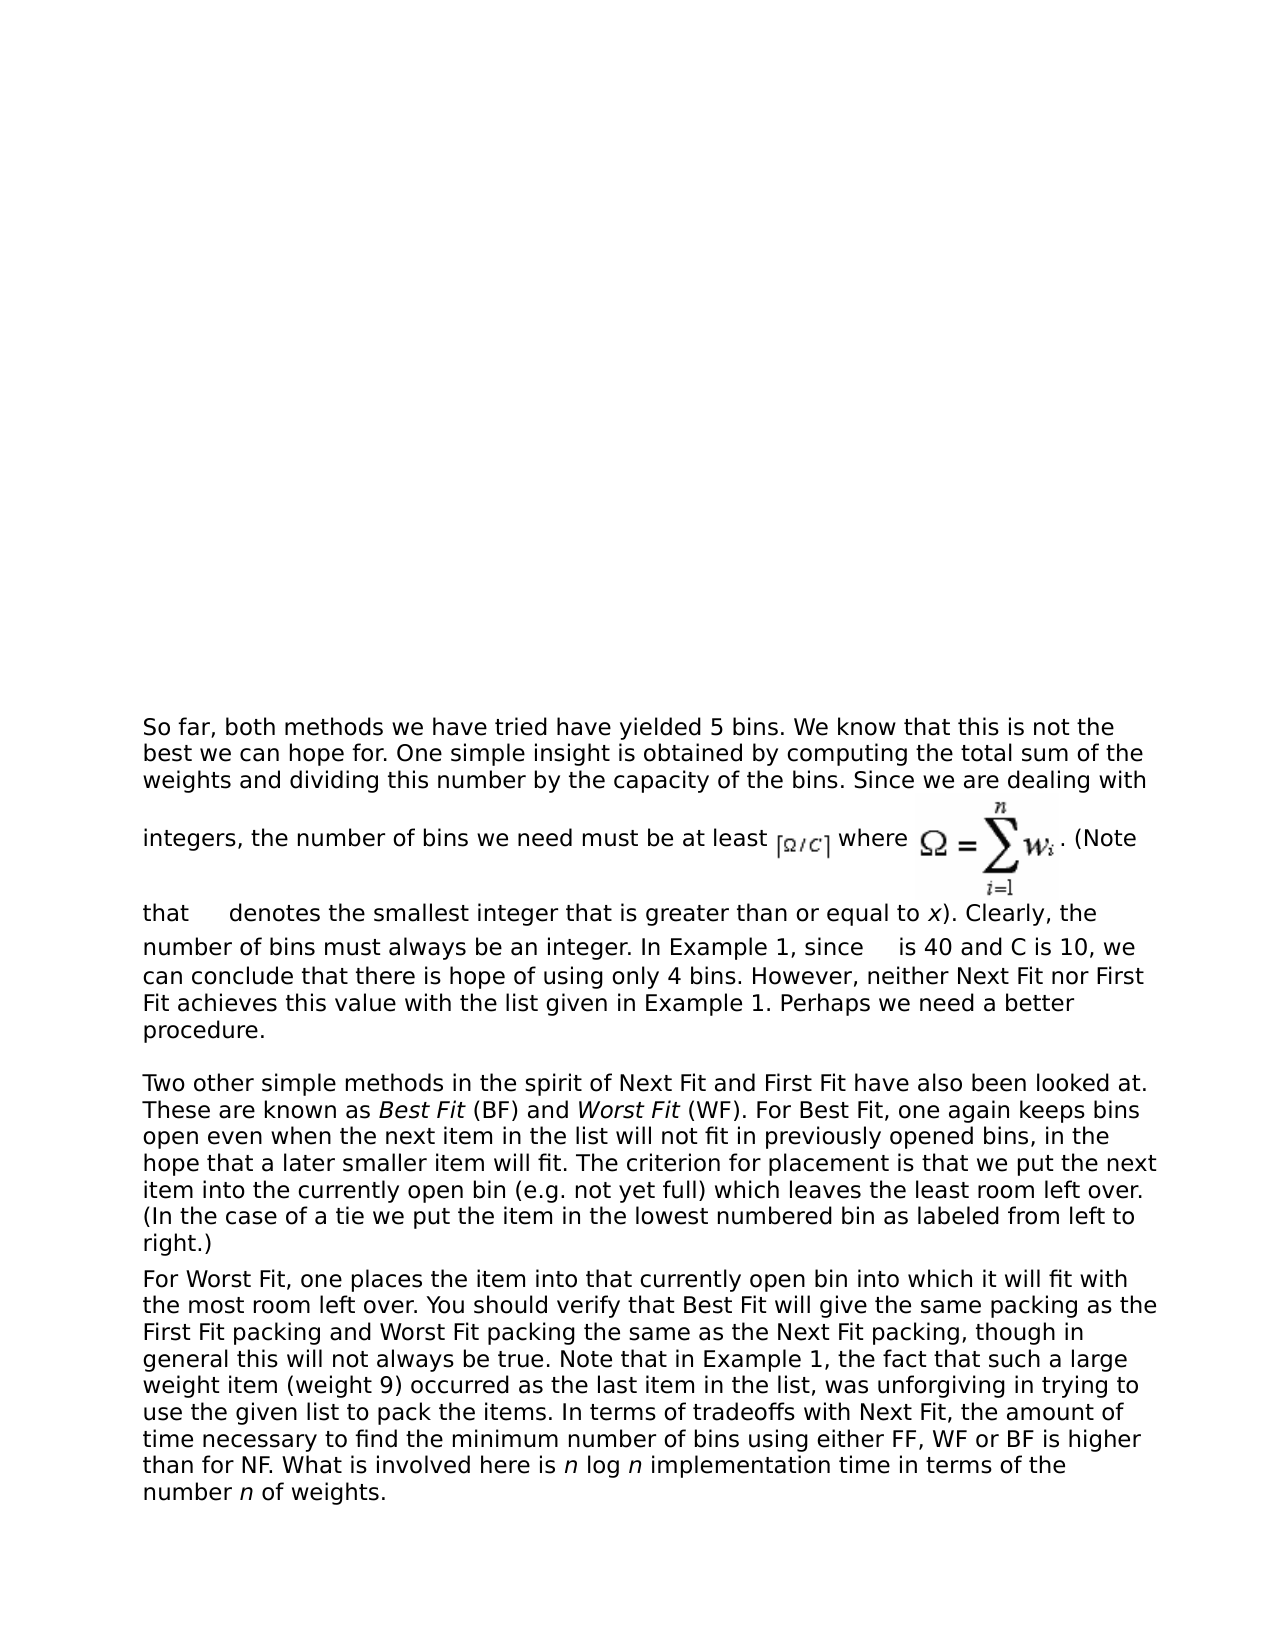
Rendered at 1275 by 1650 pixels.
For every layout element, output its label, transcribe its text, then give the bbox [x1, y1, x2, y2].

text For Worst Fit, one places the item into that currently open bin into which it will fit with the most room left over. You should verify that Best Fit will give the same packing as the First Fit packing and Worst Fit packing the same as the Next Fit packing, though in general this will not always be true. Note that in Example 1, the fact that such a large weight item (weight 9) occurred as the last item in the list, was unforgiving in trying to use the given list to pack the items. In terms of tradeoffs with Next Fit, the amount of time necessary to find the minimum number of bins using either FF, WF or BF is higher than for NF. What is involved here is n log n implementation time in terms of the number n of weights. [142, 1266, 1162, 1532]
picture [915, 793, 1059, 900]
picture [775, 834, 831, 860]
text So far, both methods we have tried have yielded 5 bins. We know that this is not the best we can hope for. One simple insight is obtained by computing the total sum of the weights and dividing this number by the capacity of the bins. Since we are dealing with integers, the number of bins we need must be at least where . (Note that denotes the smallest integer that is greater than or equal to x). Clearly, the number of bins must always be an integer. In Example 1, since is 40 and C is 10, we can conclude that there is hope of using only 4 bins. However, neither Next Fit nor First Fit achieves this value with the list given in Example 1. Perhaps we need a better procedure. Two other simple methods in the spirit of Next Fit and First Fit have also been looked at. These are known as Best Fit (BF) and Worst Fit (WF). For Best Fit, one again keeps bins open even when the next item in the list will not fit in previously opened bins, in the hope that a later smaller item will fit. The criterion for placement is that we put the next item into the currently open bin (e.g. not yet full) which leaves the least room left over. (In the case of a tie we put the item in the lowest numbered bin as labeled from left to right.) [142, 714, 1162, 1257]
